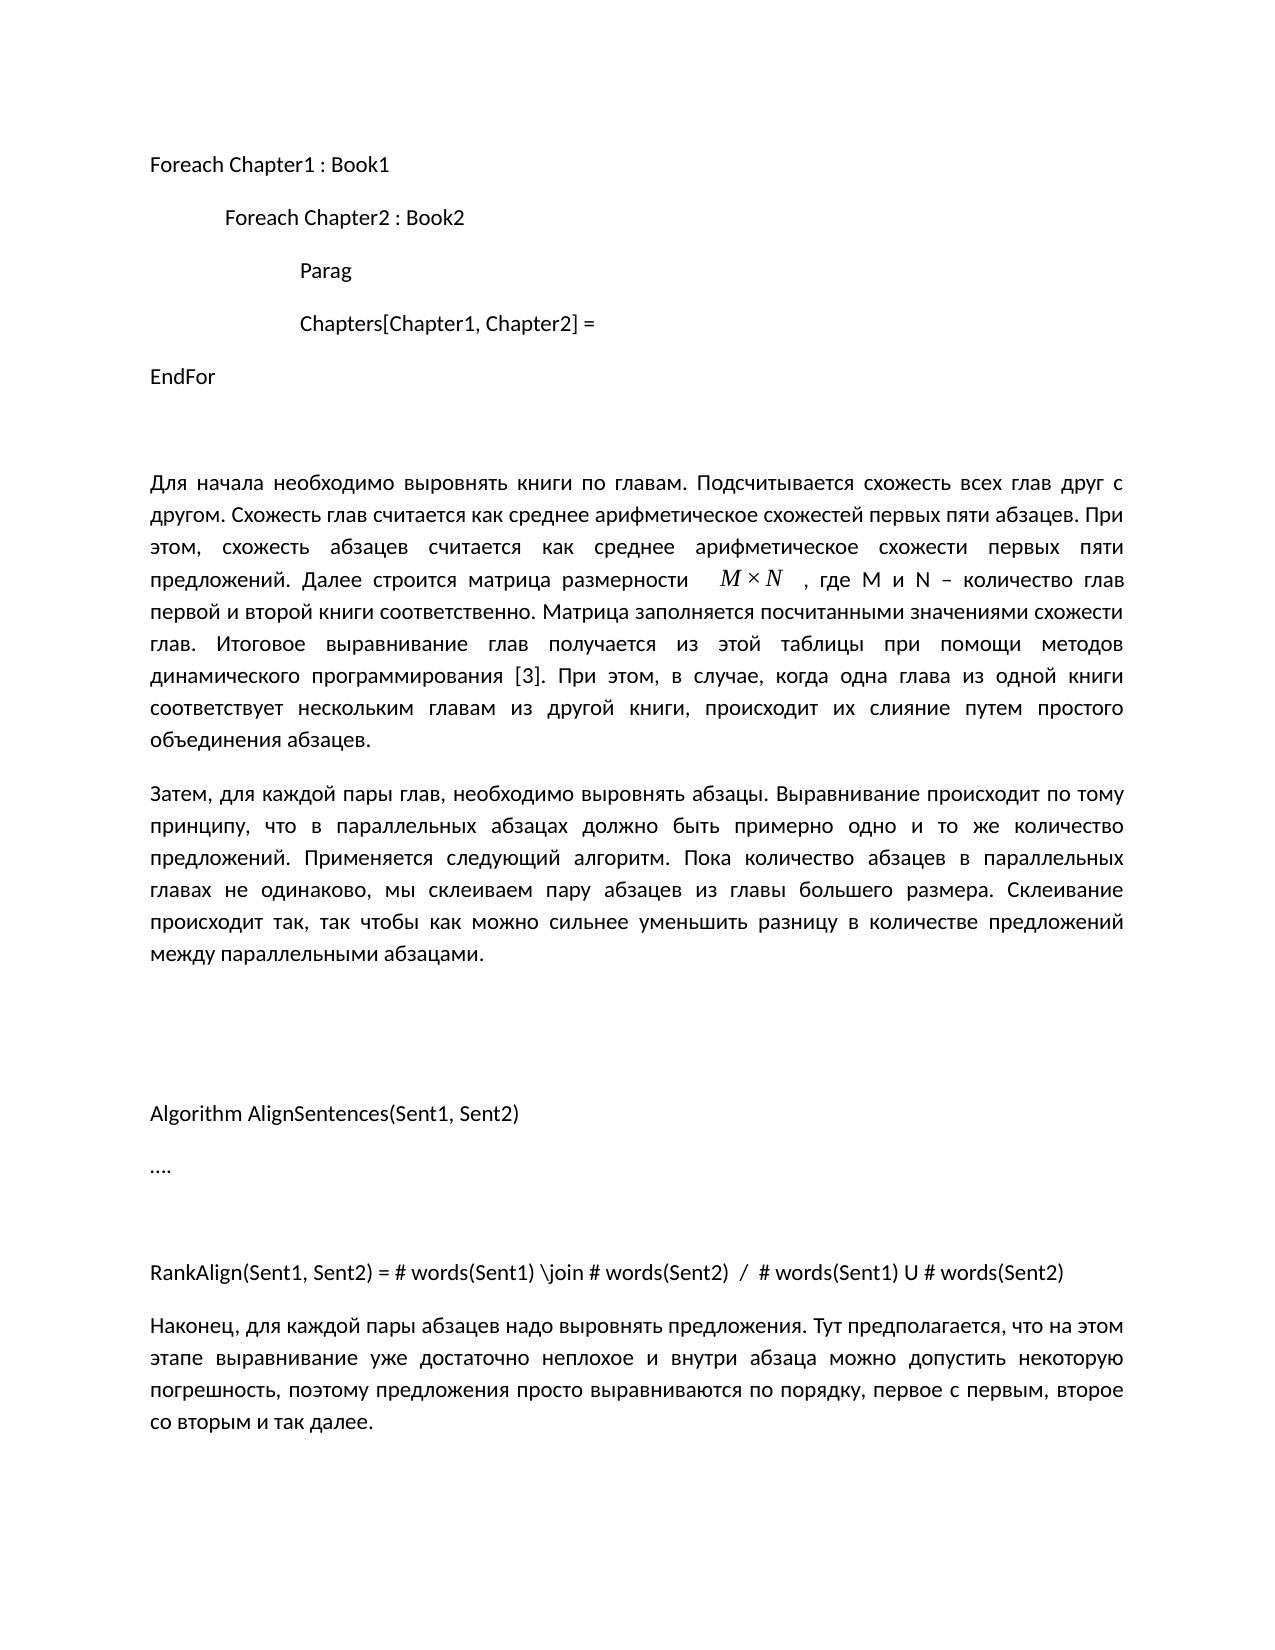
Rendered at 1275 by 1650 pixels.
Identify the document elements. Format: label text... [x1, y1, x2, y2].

text Parag [150, 256, 1125, 284]
text Foreach Chapter1 : Book1 [150, 150, 1125, 178]
text Algorithm AlignSentences(Sent1, Sent2) [150, 1099, 1125, 1127]
text EndFor [150, 362, 1125, 390]
text Наконец, для каждой пары абзацев надо выровнять предложения. Тут предполагается, что на этом этапе выравнивание уже достаточно неплохое и внутри абзаца можно допустить некоторую погрешность, поэтому предложения просто выравниваются по порядку, первое с первым, второе со вторым и так далее. [150, 1311, 1125, 1435]
text …. [150, 1152, 1125, 1180]
text Для начала необходимо выровнять книги по главам. Подсчитывается схожесть всех глав друг с другом. Схожесть глав считается как среднее арифметическое схожестей первых пяти абзацев. При этом, схожесть абзацев считается как среднее арифметическое схожести первых пяти предложений. Далее строится матрица размерности , где M и N – количество глав первой и второй книги соответственно. Матрица заполняется посчитанными значениями схожести глав. Итоговое выравнивание глав получается из этой таблицы при помощи методов динамического программирования [3]. При этом, в случае, когда одна глава из одной книги соответствует нескольким главам из другой книги, происходит их слияние путем простого объединения абзацев. [150, 468, 1125, 754]
text Foreach Chapter2 : Book2 [150, 203, 1125, 231]
text Chapters[Chapter1, Chapter2] = [150, 309, 1125, 337]
text Затем, для каждой пары глав, необходимо выровнять абзацы. Выравнивание происходит по тому принципу, что в параллельных абзацах должно быть примерно одно и то же количество предложений. Применяется следующий алгоритм. Пока количество абзацев в параллельных главах не одинаково, мы склеиваем пару абзацев из главы большего размера. Склеивание происходит так, так чтобы как можно сильнее уменьшить разницу в количестве предложений между параллельными абзацами. [150, 779, 1125, 968]
text RankAlign(Sent1, Sent2) = # words(Sent1) \join # words(Sent2) / # words(Sent1) U # words(Sent2) [150, 1258, 1125, 1286]
